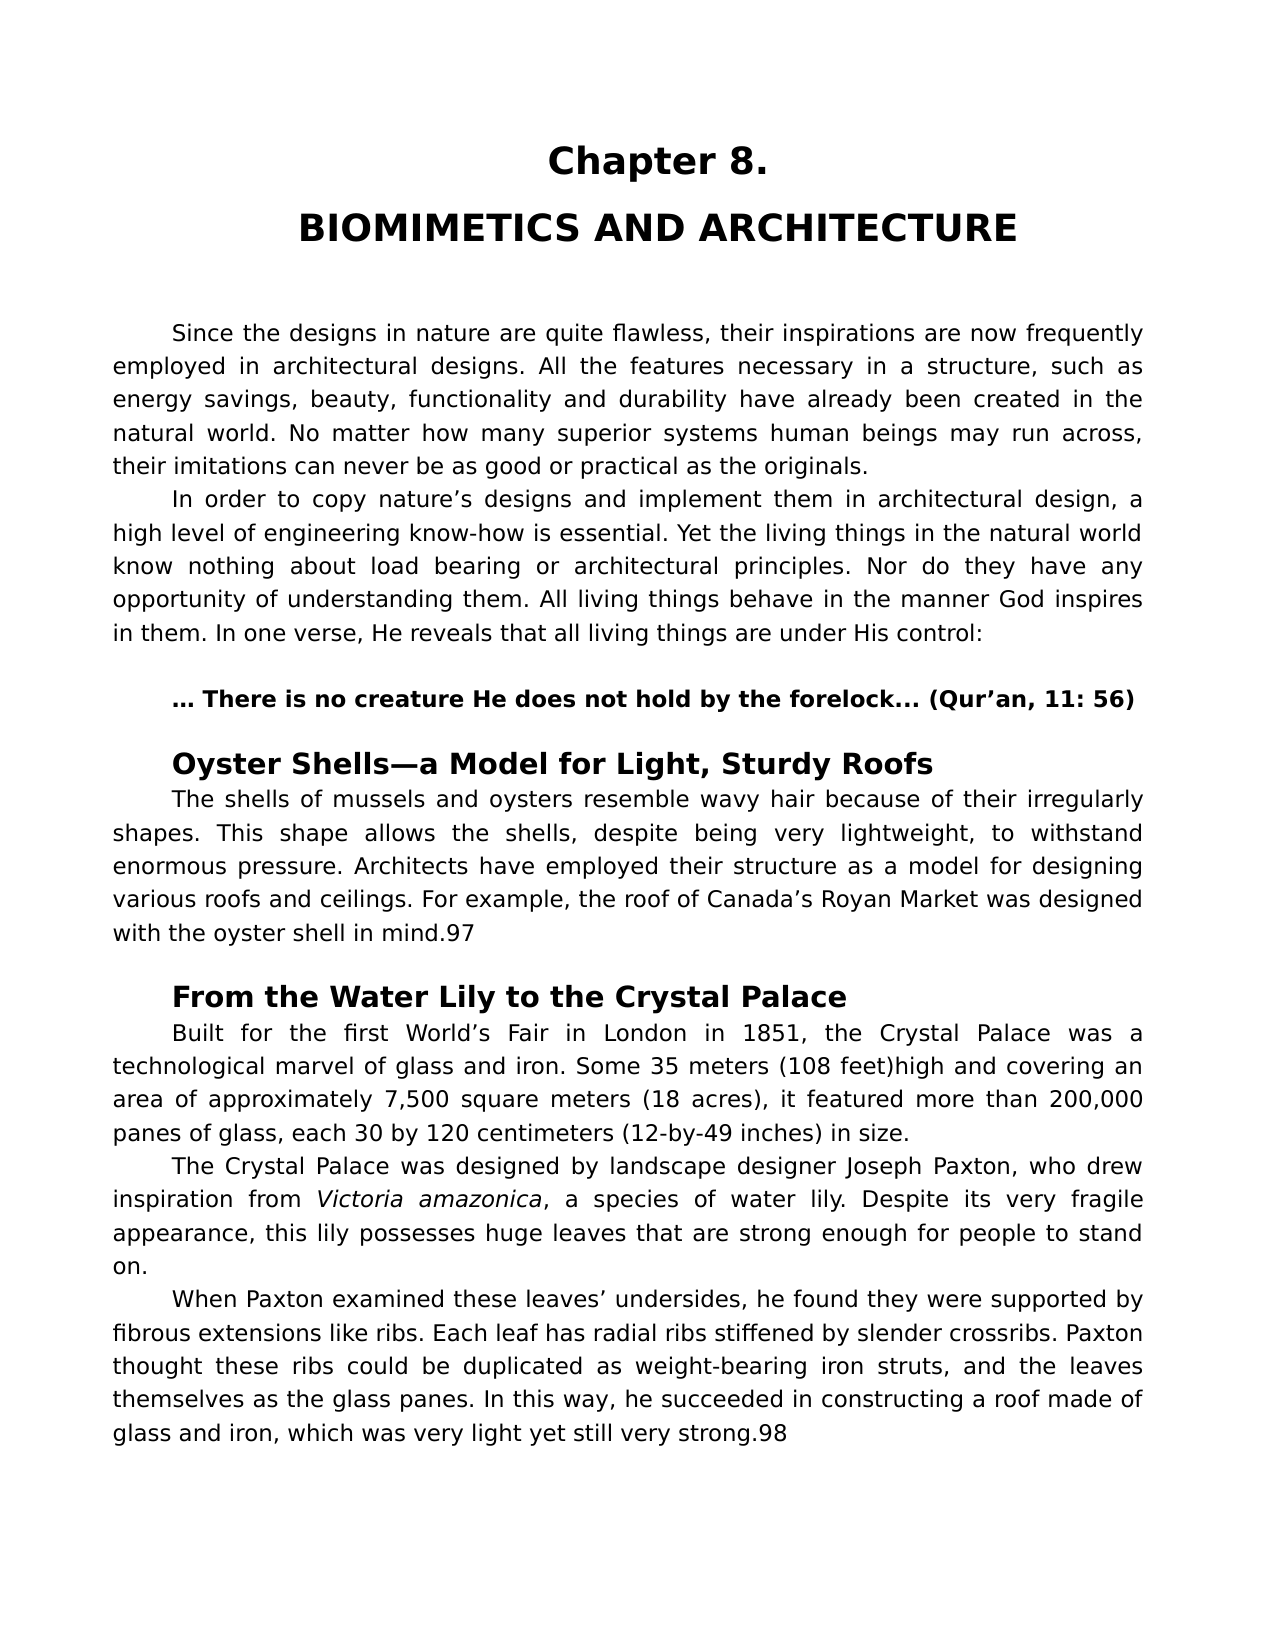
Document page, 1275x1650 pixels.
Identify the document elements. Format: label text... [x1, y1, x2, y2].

text When Paxton examined these leaves’ undersides, he found they were supported by fibrous extensions like ribs. Each leaf has radial ribs stiffened by slender crossribs. Paxton thought these ribs could be duplicated as weight-bearing iron struts, and the leaves themselves as the glass panes. In this way, he succeeded in constructing a roof made of glass and iron, which was very light yet still very strong.98 [112, 1281, 1145, 1448]
text BIOMIMETICS AND ARCHITECTURE [112, 214, 1145, 248]
text Built for the first World’s Fair in London in 1851, the Crystal Palace was a technological marvel of glass and iron. Some 35 meters (108 feet)high and covering an area of approximately 7,500 square meters (18 acres), it featured more than 200,000 panes of glass, each 30 by 120 centimeters (12-by-49 inches) in size. [112, 1014, 1145, 1148]
text … There is no creature He does not hold by the forelock... (Qur’an, 11: 56) [112, 681, 1145, 714]
text In order to copy nature’s designs and implement them in architectural design, a high level of engineering know-how is essential. Yet the living things in the natural world know nothing about load bearing or architectural principles. Nor do they have any opportunity of understanding them. All living things behave in the manner God inspires in them. In one verse, He reveals that all living things are under His control: [112, 481, 1145, 648]
text Since the designs in nature are quite flawless, their inspirations are now frequently employed in architectural designs. All the features necessary in a structure, such as energy savings, beauty, functionality and durability have already been created in the natural world. No matter how many superior systems human beings may run across, their imitations can never be as good or practical as the originals. [112, 314, 1145, 481]
text Chapter 8. [112, 148, 1145, 181]
text From the Water Lily to the Crystal Palace [112, 981, 1145, 1014]
text The Crystal Palace was designed by landscape designer Joseph Paxton, who drew inspiration from Victoria amazonica, a species of water lily. Despite its very fragile appearance, this lily possesses huge leaves that are strong enough for people to stand on. [112, 1148, 1145, 1281]
text Oyster Shells—a Model for Light, Sturdy Roofs [112, 748, 1145, 781]
text The shells of mussels and oysters resemble wavy hair because of their irregularly shapes. This shape allows the shells, despite being very lightweight, to withstand enormous pressure. Architects have employed their structure as a model for designing various roofs and ceilings. For example, the roof of Canada’s Royan Market was designed with the oyster shell in mind.97 [112, 781, 1145, 948]
